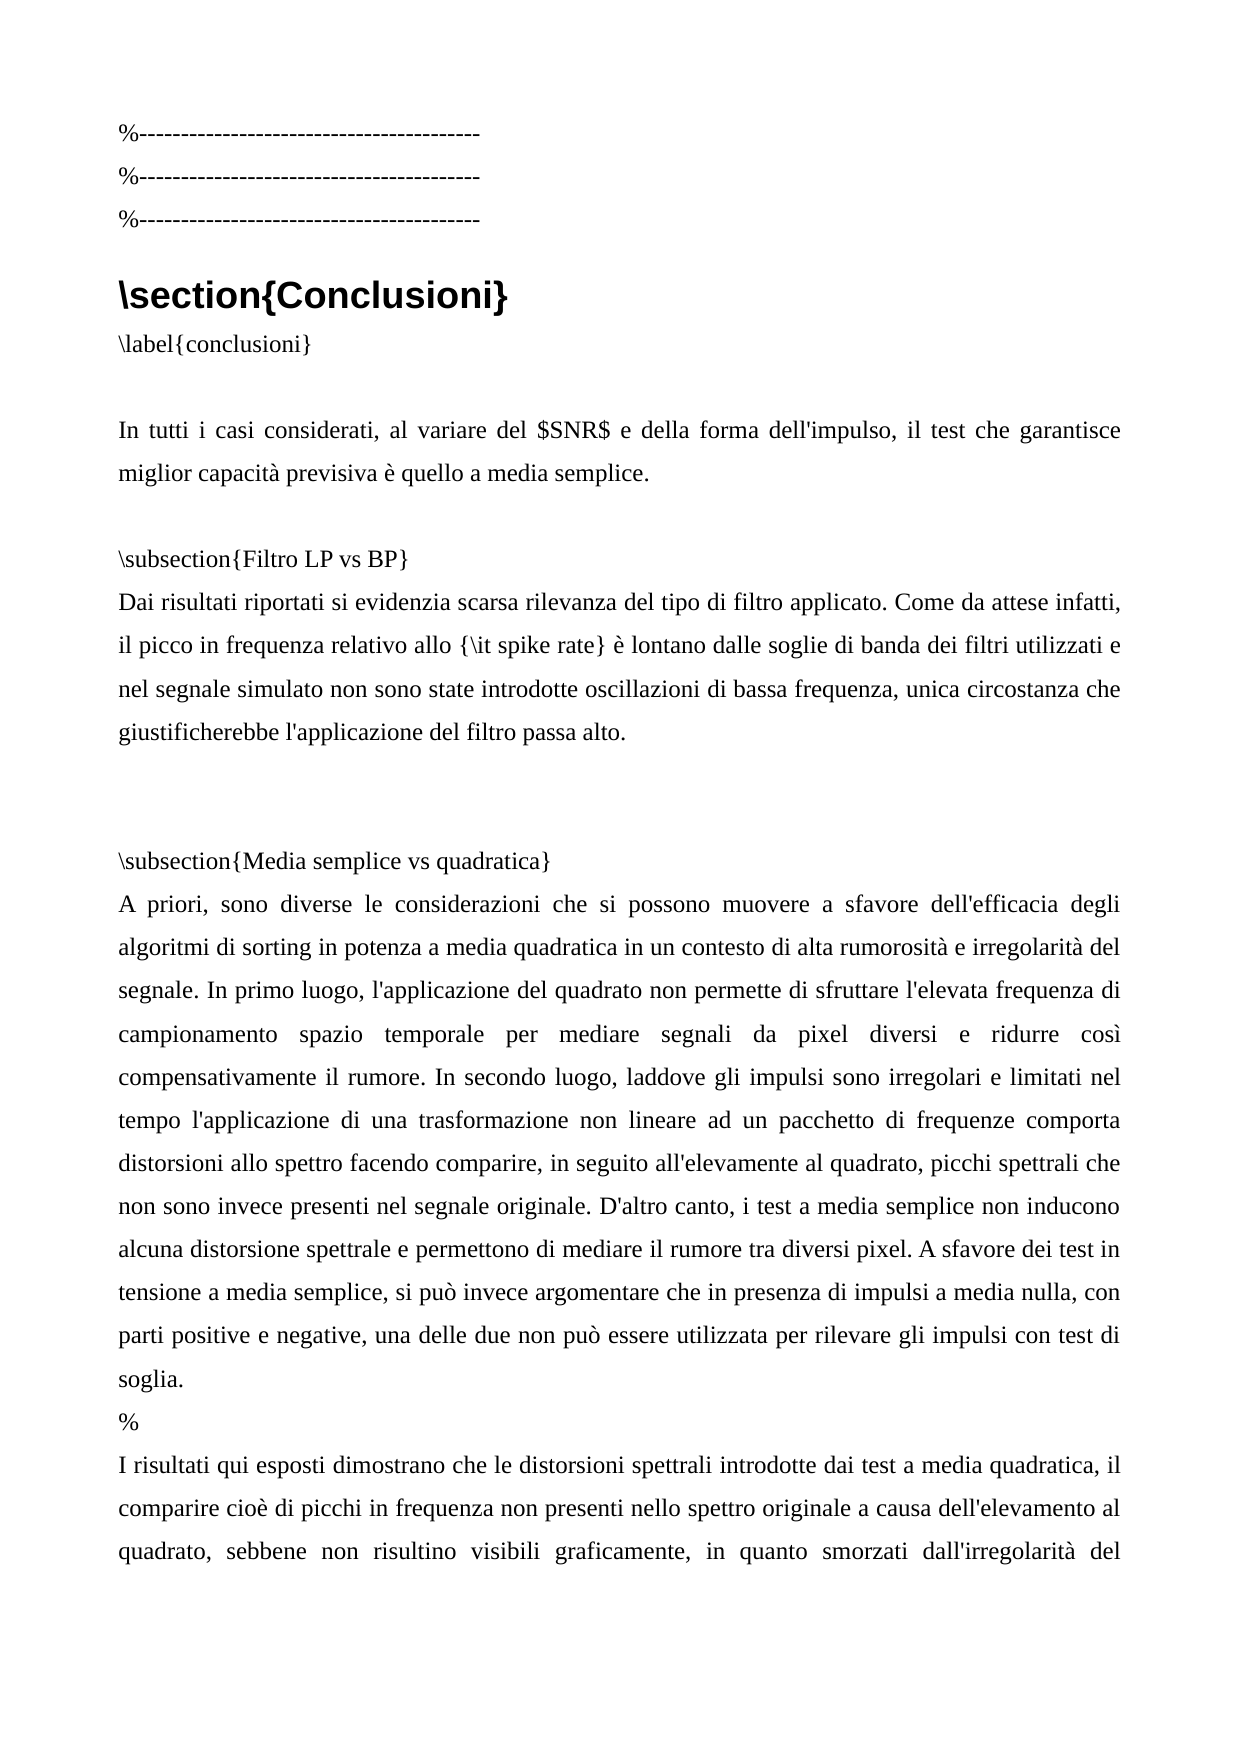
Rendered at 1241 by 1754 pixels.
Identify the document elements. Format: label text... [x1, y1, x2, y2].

text %----------------------------------------- [118, 204, 1122, 233]
text In tutti i casi considerati, al variare del $SNR$ e della forma dell'impulso, il test che garantisce miglior capacità previsiva è quello a media semplice. [118, 415, 1122, 487]
text \label{conclusioni} [118, 329, 1122, 357]
text %----------------------------------------- [118, 118, 1122, 147]
text I risultati qui esposti dimostrano che le distorsioni spettrali introdotte dai test a media quadratica, il comparire cioè di picchi in frequenza non presenti nello spettro originale a causa dell'elevamento al quadrato, sebbene non risultino visibili graficamente, in quanto smorzati dall'irregolarità del [118, 1450, 1122, 1565]
text Dai risultati riportati si evidenzia scarsa rilevanza del tipo di filtro applicato. Come da attese infatti, il picco in frequenza relativo allo {\it spike rate} è lontano dalle soglie di banda dei filtri utilizzati e nel segnale simulato non sono state introdotte oscillazioni di bassa frequenza, unica circostanza che giustificherebbe l'applicazione del filtro passa alto. [118, 587, 1122, 746]
text %----------------------------------------- [118, 161, 1122, 190]
subtitle \section{Conclusioni} [118, 272, 1122, 316]
text % [118, 1407, 1122, 1436]
text \subsection{Filtro LP vs BP} [118, 544, 1122, 573]
text A priori, sono diverse le considerazioni che si possono muovere a sfavore dell'efficacia degli algoritmi di sorting in potenza a media quadratica in un contesto di alta rumorosità e irregolarità del segnale. In primo luogo, l'applicazione del quadrato non permette di sfruttare l'elevata frequenza di campionamento spazio temporale per mediare segnali da pixel diversi e ridurre così compensativamente il rumore. In secondo luogo, laddove gli impulsi sono irregolari e limitati nel tempo l'applicazione di una trasformazione non lineare ad un pacchetto di frequenze comporta distorsioni allo spettro facendo comparire, in seguito all'elevamente al quadrato, picchi spettrali che non sono invece presenti nel segnale originale. D'altro canto, i test a media semplice non inducono alcuna distorsione spettrale e permettono di mediare il rumore tra diversi pixel. A sfavore dei test in tensione a media semplice, si può invece argomentare che in presenza di impulsi a media nulla, con parti positive e negative, una delle due non può essere utilizzata per rilevare gli impulsi con test di soglia. [118, 889, 1122, 1392]
text \subsection{Media semplice vs quadratica} [118, 846, 1122, 875]
